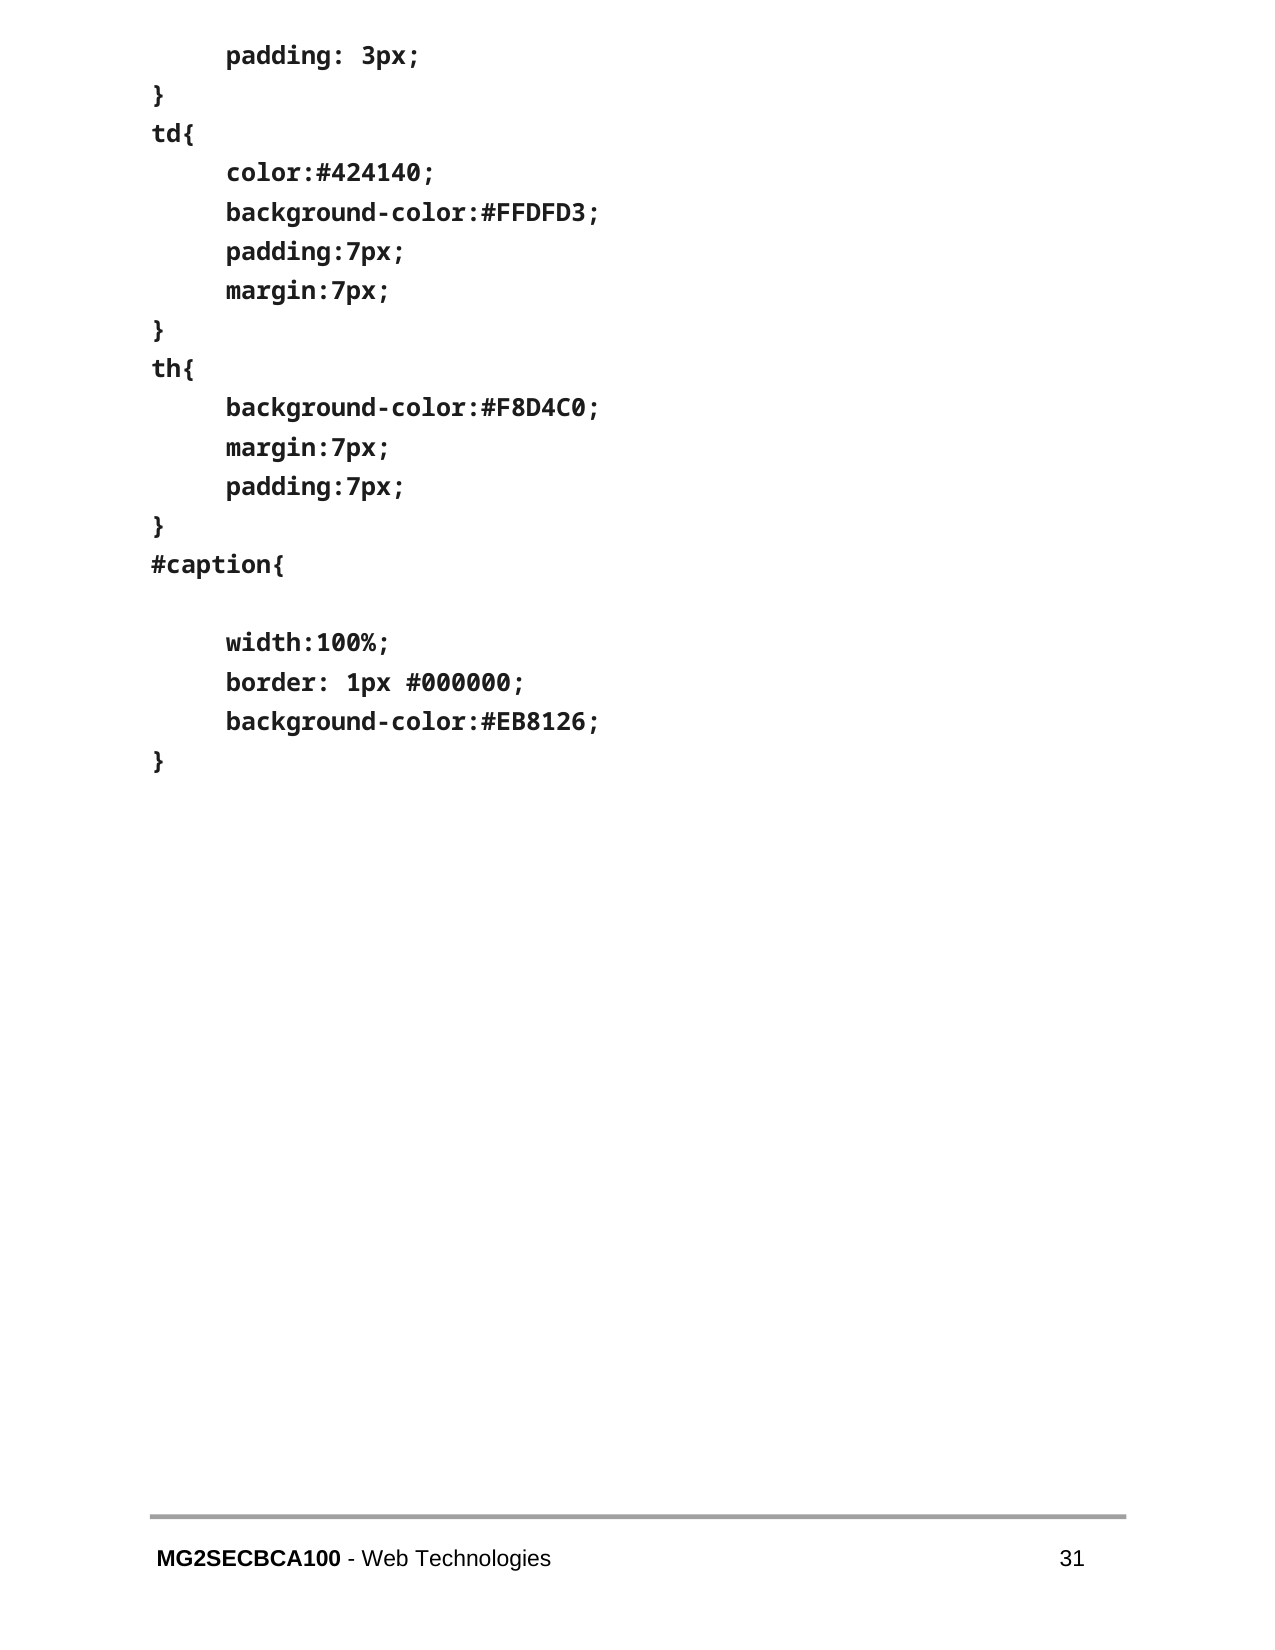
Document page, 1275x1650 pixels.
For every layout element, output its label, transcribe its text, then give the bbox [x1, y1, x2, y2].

table_cell [140, 781, 1114, 819]
table_header padding: 3px; } td{ color:#424140; background-color:#FFDFD3; padding:7px; margin:7px; } th{ background-color:#F8D4C0; margin:7px; padding:7px; } #caption{ width:100%; border: 1px #000000; background-color:#EB8126; } [140, 38, 1114, 781]
